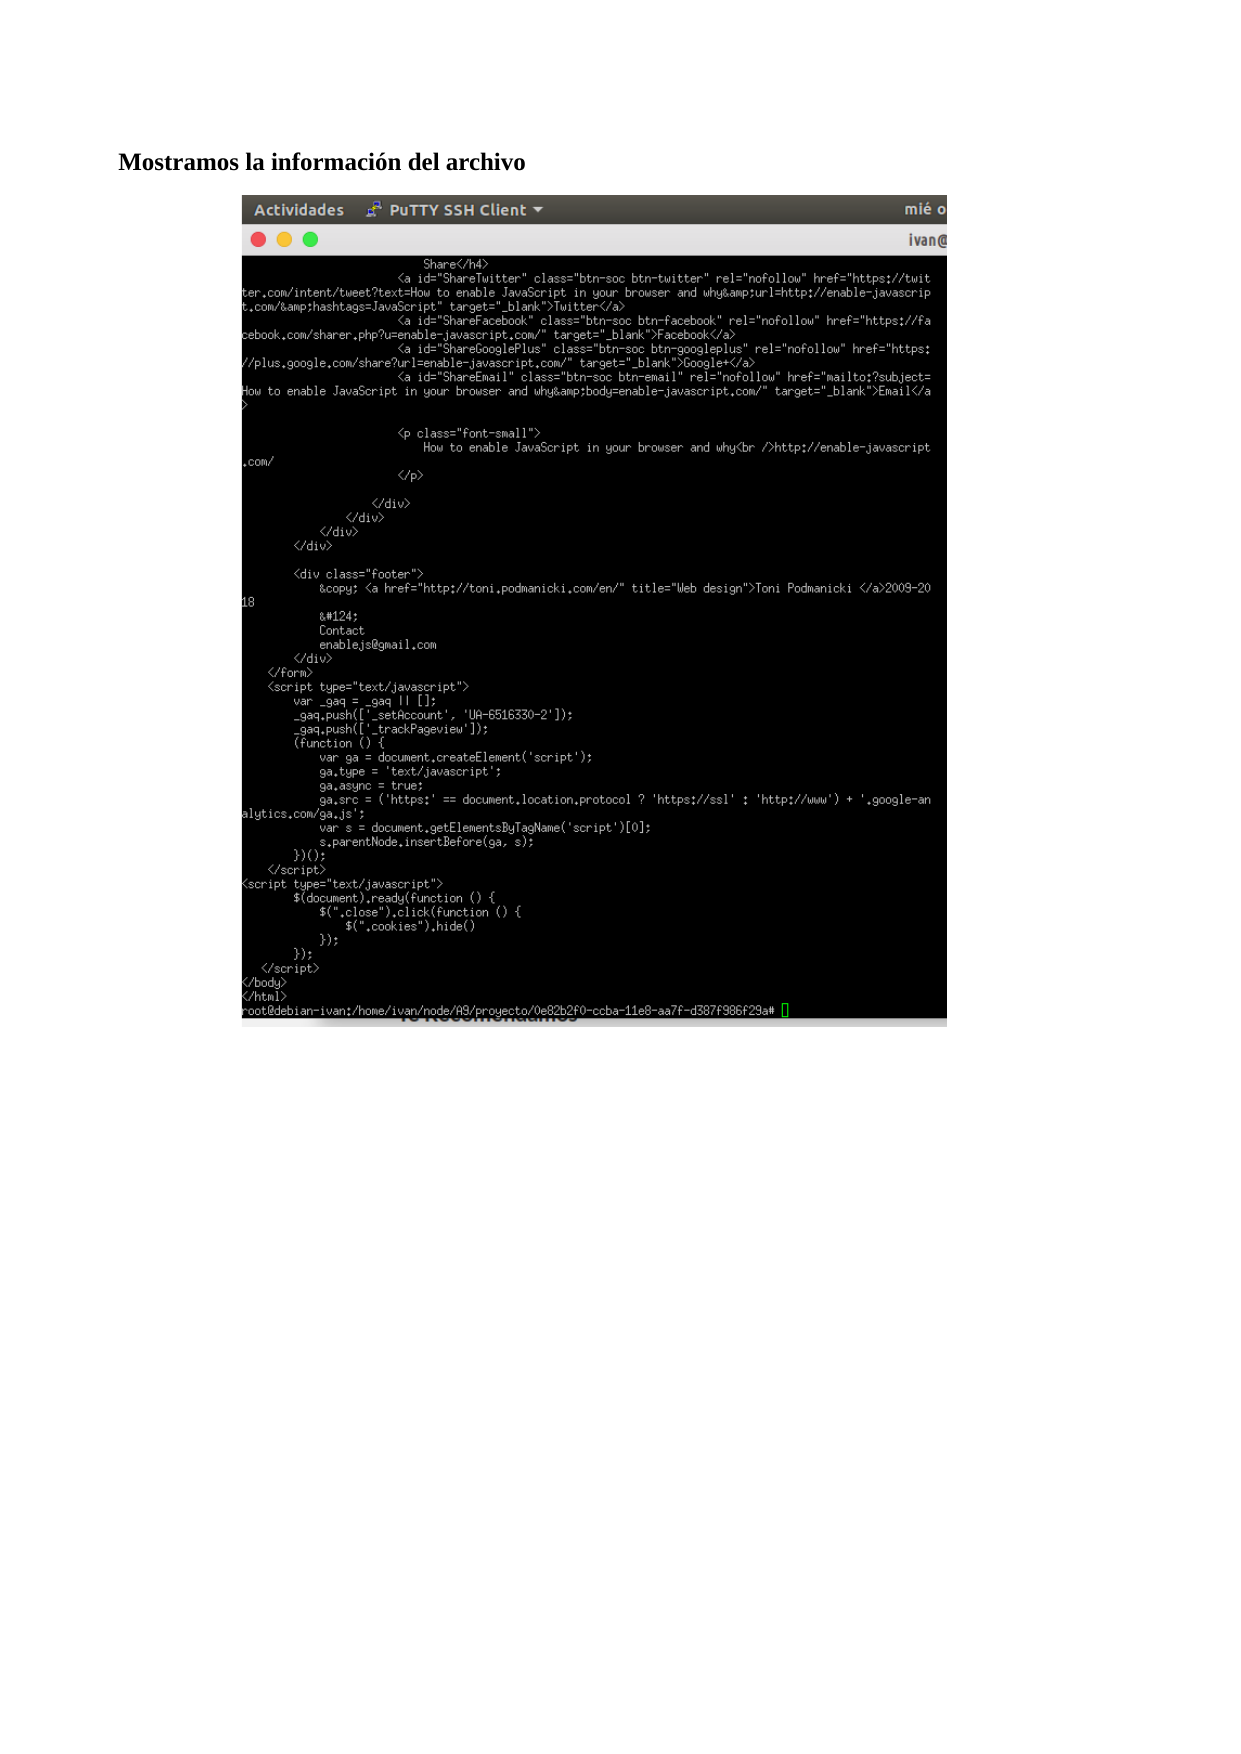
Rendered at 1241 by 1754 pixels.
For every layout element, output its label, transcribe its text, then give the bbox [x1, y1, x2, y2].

text Mostramos la información del archivo [118, 147, 1122, 176]
